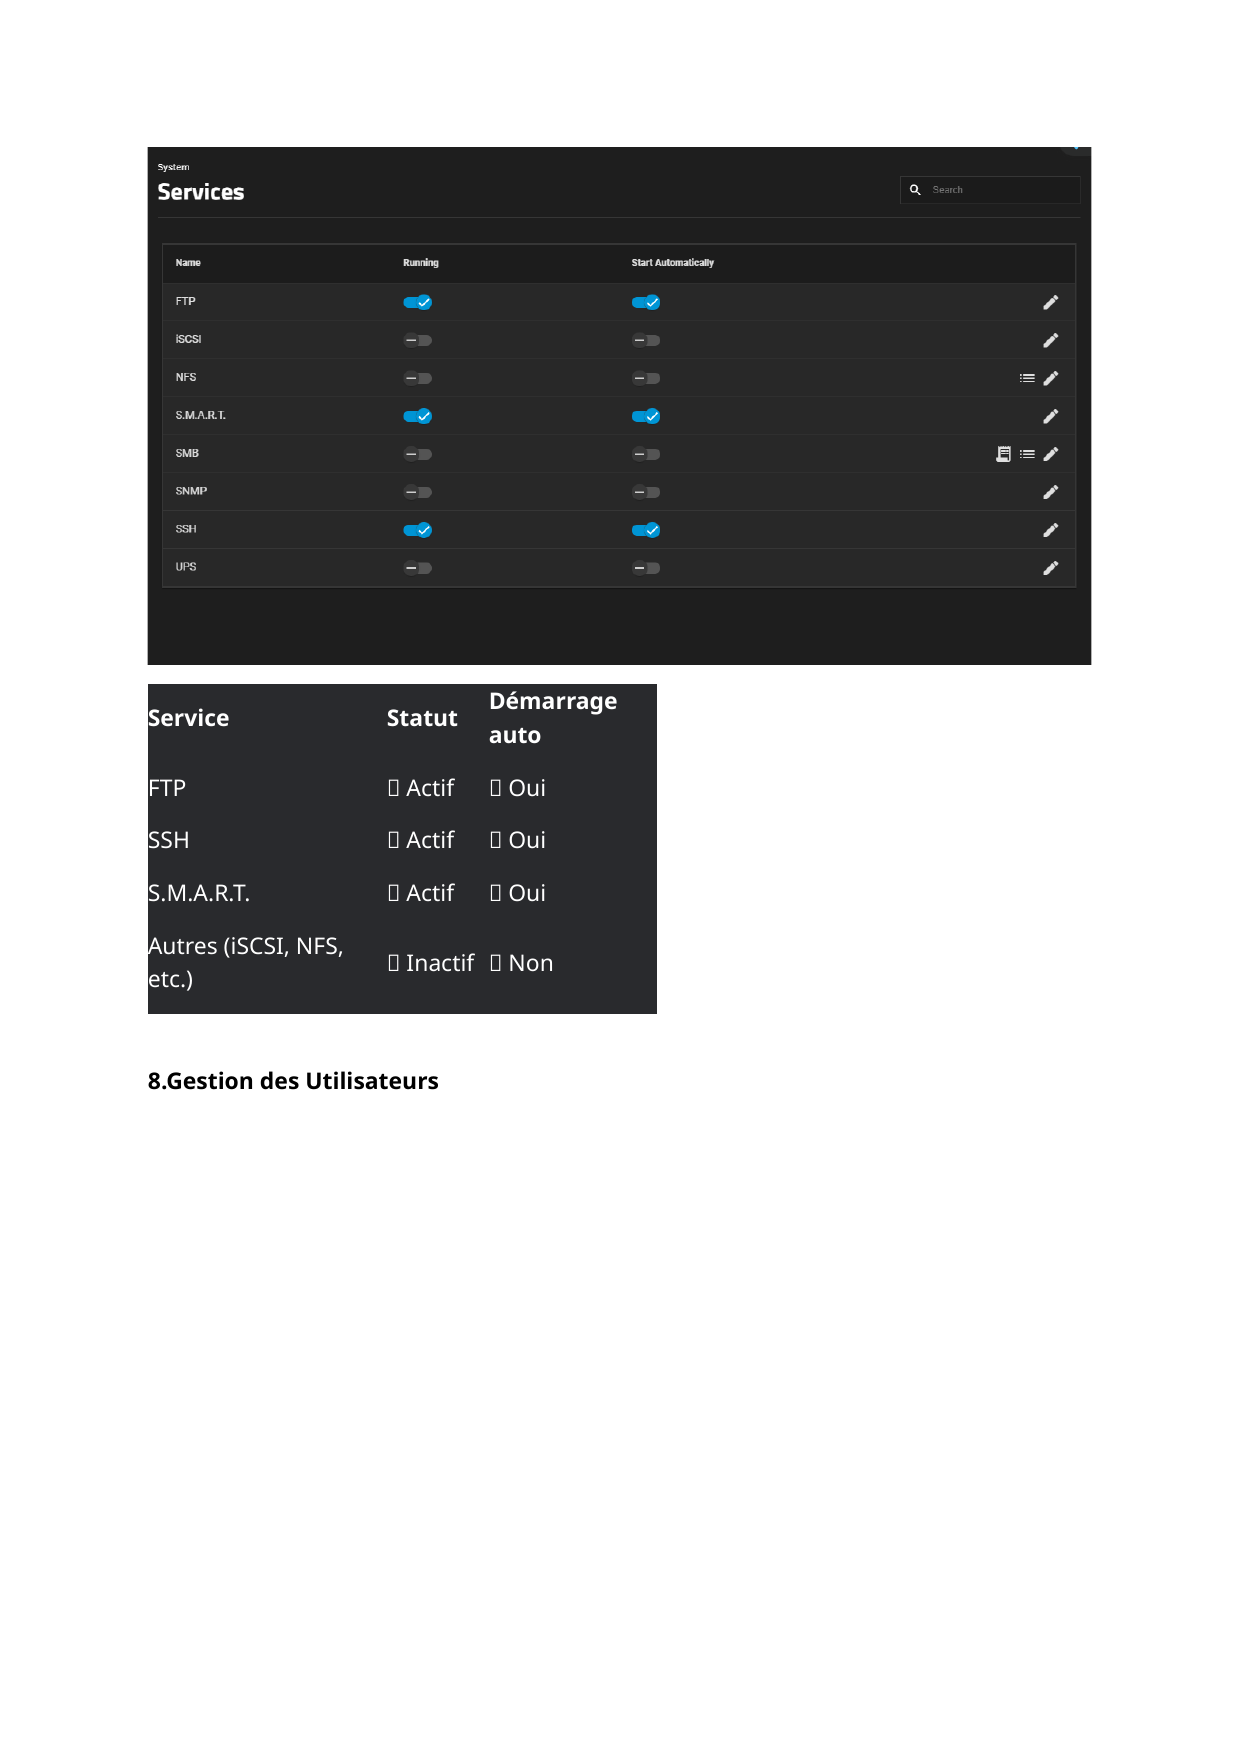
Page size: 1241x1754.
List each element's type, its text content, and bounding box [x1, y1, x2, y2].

table_cell S.M.A.R.T. [148, 876, 385, 928]
table_cell FTP [148, 770, 385, 823]
table_cell ❌ Non [487, 928, 657, 1014]
table_header Statut [385, 684, 487, 770]
table_cell ✅ Oui [487, 823, 657, 876]
text 8.Gestion des Utilisateurs [148, 1065, 1093, 1096]
table_cell Autres (iSCSI, NFS, etc.) [148, 928, 385, 1014]
table_header Démarrage auto [487, 684, 657, 770]
table_cell ✅ Actif [385, 823, 487, 876]
table_cell ✅ Actif [385, 876, 487, 928]
table_cell ✅ Oui [487, 876, 657, 928]
table_cell ✅ Oui [487, 770, 657, 823]
table_cell ❌ Inactif [385, 928, 487, 1014]
table_cell ✅ Actif [385, 770, 487, 823]
table_cell SSH [148, 823, 385, 876]
table_header Service [148, 684, 385, 770]
